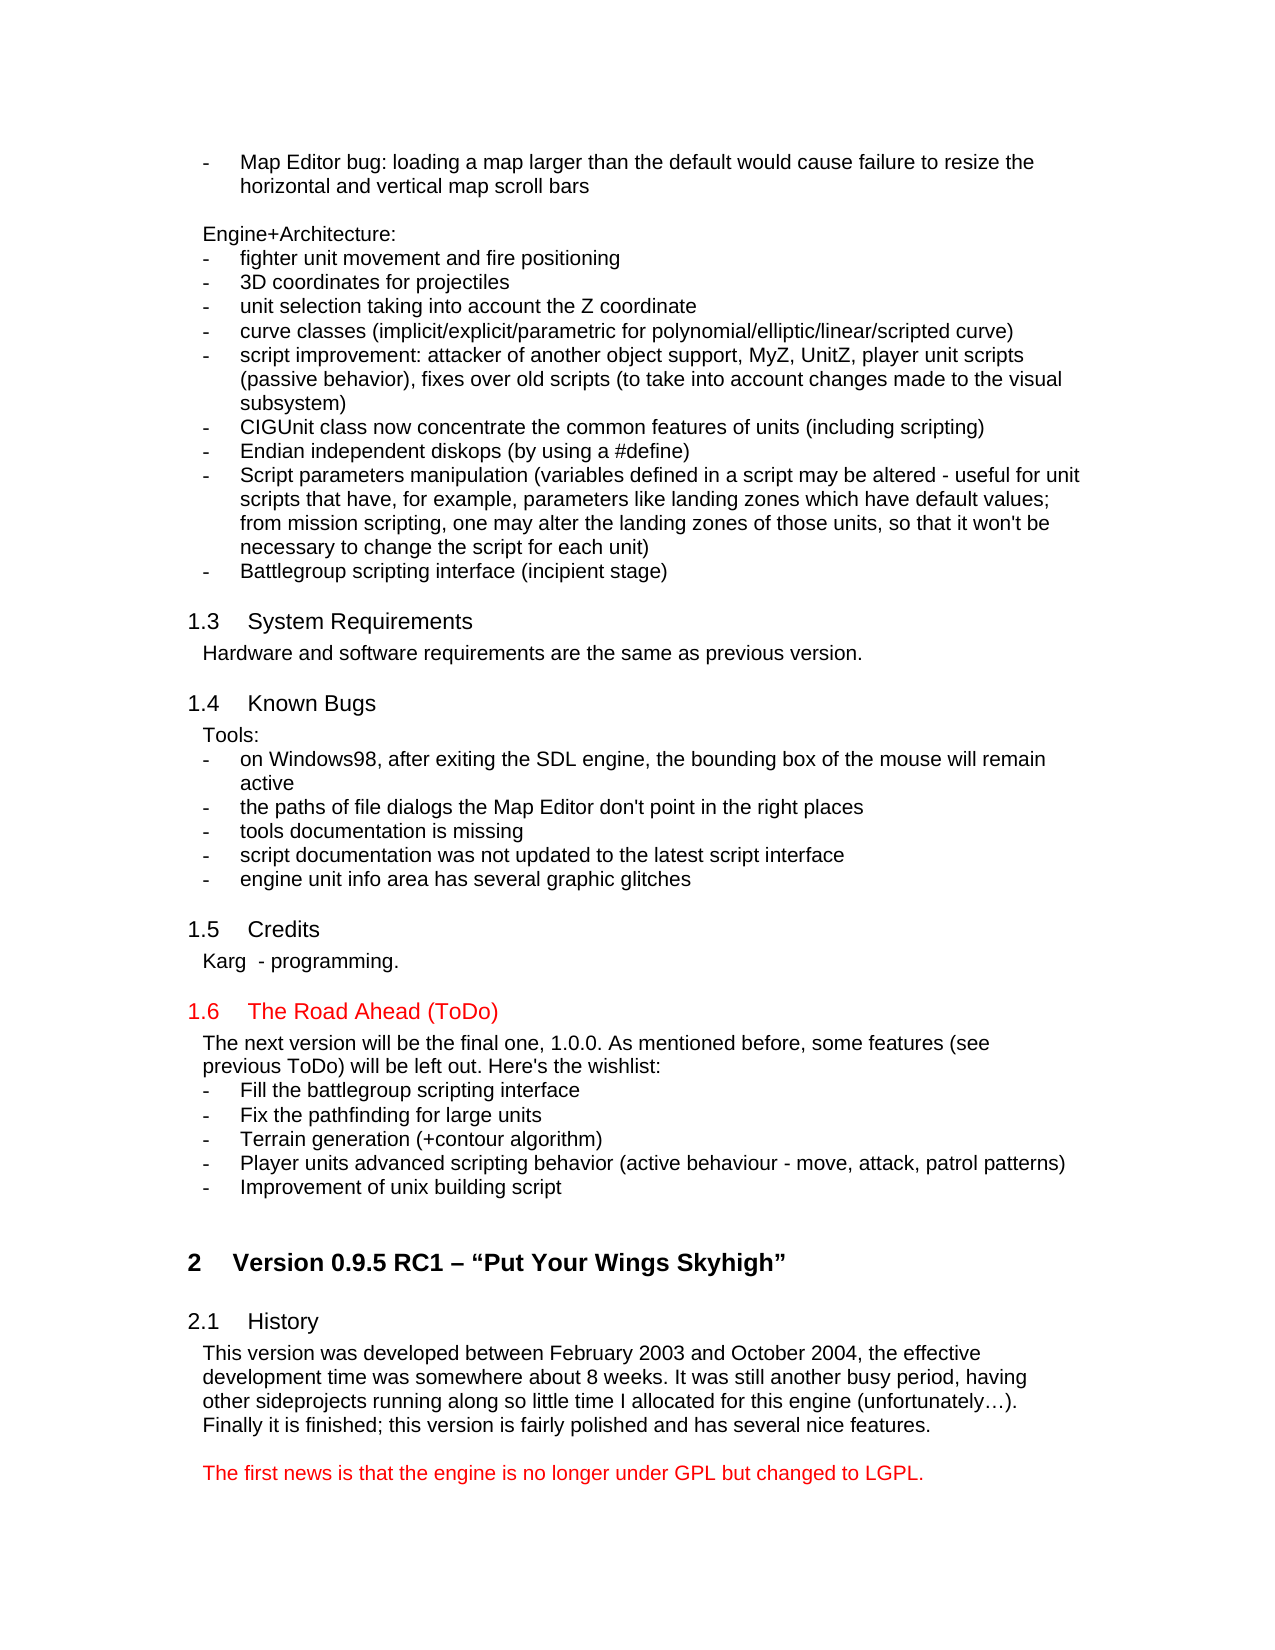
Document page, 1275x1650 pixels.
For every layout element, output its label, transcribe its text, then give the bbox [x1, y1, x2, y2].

list on Windows98, after exiting the SDL engine, the bounding box of the mouse will remain active [202, 746, 1087, 794]
list CIGUnit class now concentrate the common features of units (including scripting) [202, 415, 1087, 439]
list Player units advanced scripting behavior (active behaviour - move, attack, patrol patterns) [202, 1151, 1087, 1175]
list Battlegroup scripting interface (incipient stage) [202, 559, 1087, 583]
subtitle System Requirements [187, 608, 1087, 635]
subtitle Version 0.9.5 RC1 – “Put Your Wings Skyhigh” [187, 1248, 1087, 1277]
subtitle Known Bugs [187, 690, 1087, 716]
text Karg - programming. [202, 949, 1072, 973]
text Engine+Architecture: [202, 222, 1072, 246]
text Tools: [202, 722, 1072, 746]
list script improvement: attacker of another object support, MyZ, UnitZ, player unit scripts (passive behavior), fixes over old scripts (to take into account changes made to the visual subsystem) [202, 343, 1087, 415]
subtitle History [187, 1308, 1087, 1334]
list Fill the battlegroup scripting interface [202, 1078, 1087, 1102]
subtitle The Road Ahead (ToDo) [187, 998, 1087, 1024]
text Hardware and software requirements are the same as previous version. [202, 641, 1072, 665]
list Fix the pathfinding for large units [202, 1102, 1087, 1127]
list Terrain generation (+contour algorithm) [202, 1127, 1087, 1151]
list 3D coordinates for projectiles [202, 270, 1087, 294]
list Map Editor bug: loading a map larger than the default would cause failure to resize the horizontal and vertical map scroll bars [202, 150, 1087, 198]
list Improvement of unix building script [202, 1175, 1087, 1199]
list curve classes (implicit/explicit/parametric for polynomial/elliptic/linear/scripted curve) [202, 318, 1087, 343]
text The first news is that the engine is no longer under GPL but changed to LGPL. [202, 1461, 1072, 1484]
list engine unit info area has several graphic glitches [202, 867, 1087, 891]
text This version was developed between February 2003 and October 2004, the effective development time was somewhere about 8 weeks. It was still another busy period, having other sideprojects running along so little time I allocated for this engine (unfortunately…). Finally it is finished; this version is fairly polished and has several nice features. [202, 1341, 1072, 1437]
list unit selection taking into account the Z coordinate [202, 294, 1087, 318]
text The next version will be the final one, 1.0.0. As mentioned before, some features (see previous ToDo) will be left out. Here's the wishlist: [202, 1030, 1072, 1078]
subtitle Credits [187, 916, 1087, 943]
list script documentation was not updated to the latest script interface [202, 843, 1087, 867]
list Endian independent diskops (by using a #define) [202, 439, 1087, 463]
list tools documentation is missing [202, 819, 1087, 843]
list Script parameters manipulation (variables defined in a script may be altered - useful for unit scripts that have, for example, parameters like landing zones which have default values; from mission scripting, one may alter the landing zones of those units, so that it won't be necessary to change the script for each unit) [202, 463, 1087, 559]
list fighter unit movement and fire positioning [202, 246, 1087, 270]
list the paths of file dialogs the Map Editor don't point in the right places [202, 794, 1087, 819]
